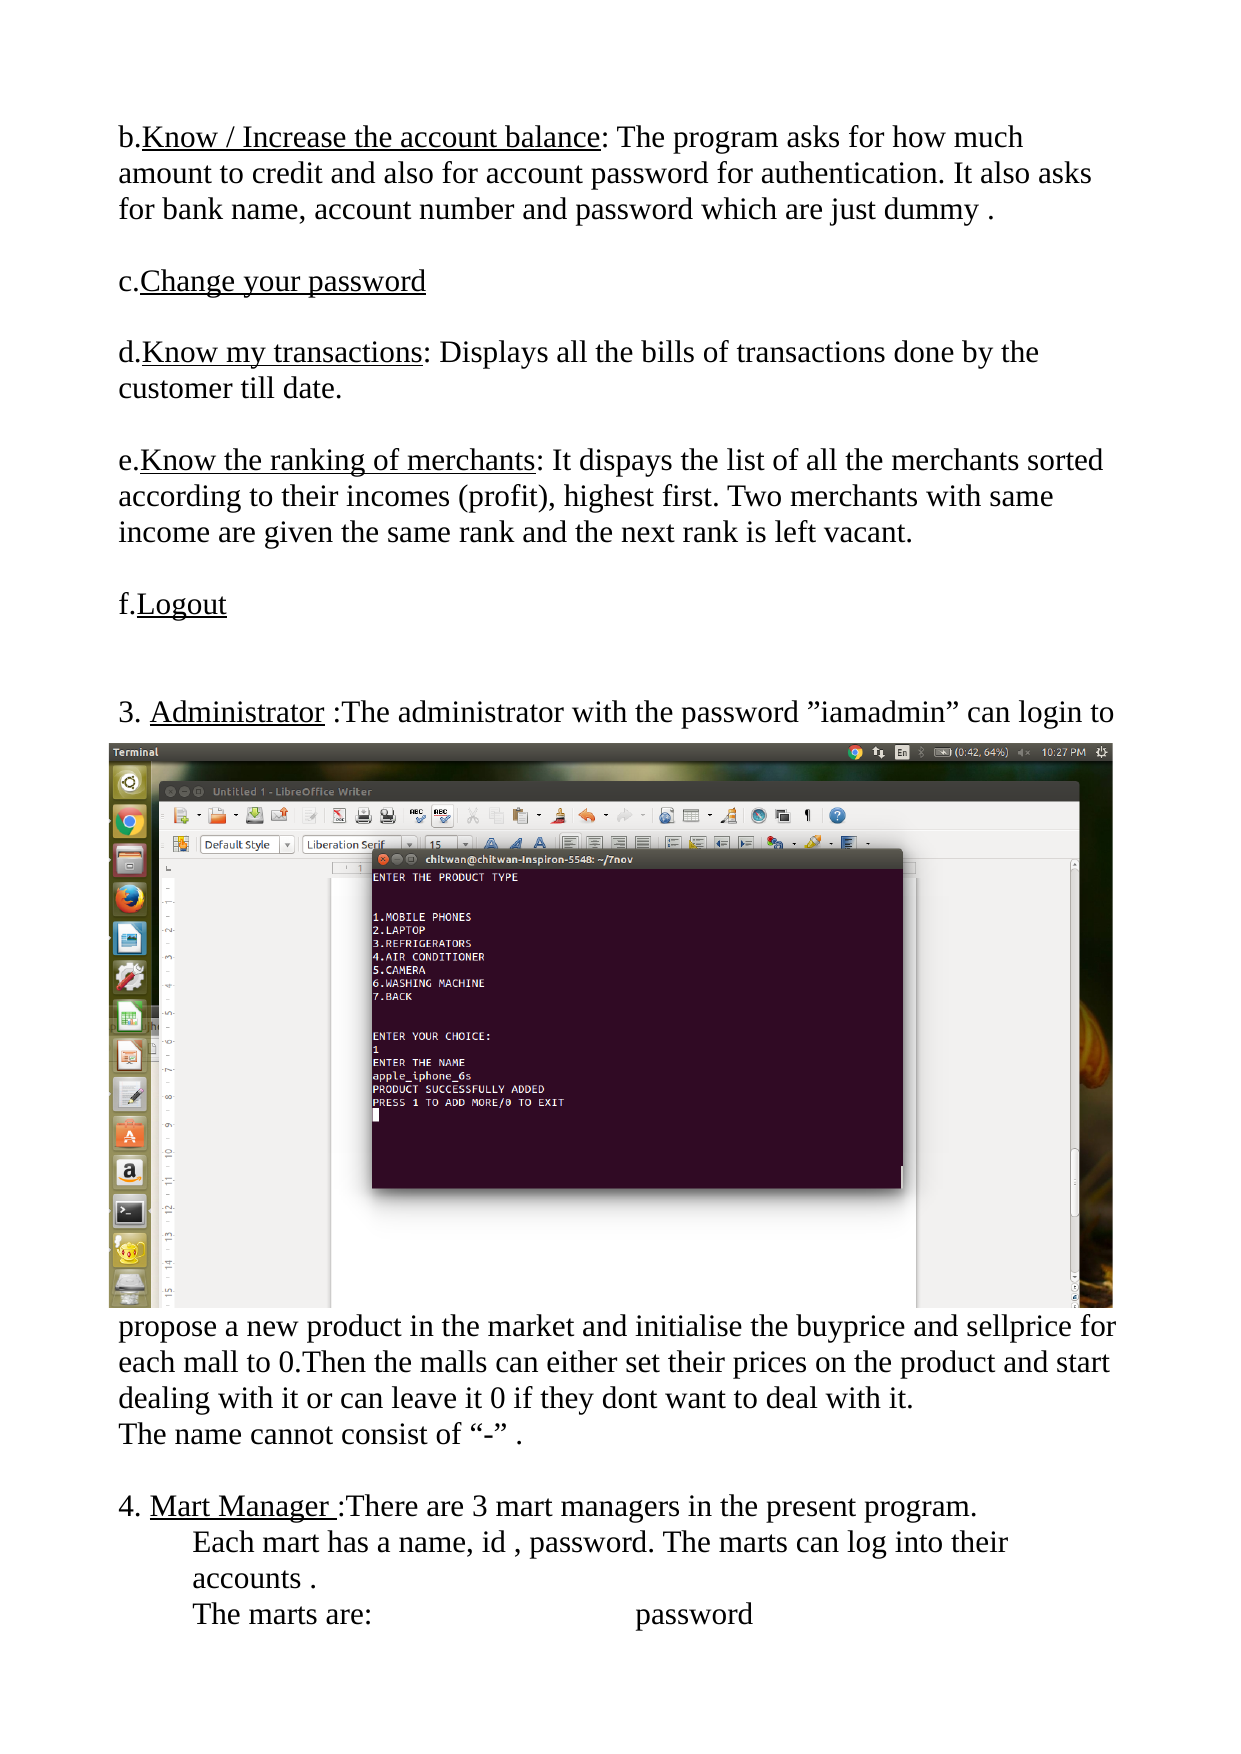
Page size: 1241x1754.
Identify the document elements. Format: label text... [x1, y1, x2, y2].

text The name cannot consist of “-” . [118, 1415, 1122, 1451]
text 3. Administrator :The administrator with the password ”iamadmin” can login to propose a new product in the market and initialise the buyprice and sellprice for each mall to 0.Then the malls can either set their prices on the product and start dealing with it or can leave it 0 if they dont want to deal with it. [118, 693, 1122, 1415]
text f.Logout [118, 585, 1122, 621]
text 4. Mart Manager :There are 3 mart managers in the present program. [118, 1487, 1122, 1523]
text e.Know the ranking of merchants: It dispays the list of all the merchants sorted according to their incomes (profit), highest first. Two merchants with same income are given the same rank and the next rank is left vacant. [118, 442, 1122, 549]
text b.Know / Increase the account balance: The program asks for how much amount to credit and also for account password for authentication. It also asks for bank name, account number and password which are just dummy . [118, 118, 1122, 226]
text Each mart has a name, id , password. The marts can log into their accounts . [118, 1523, 1122, 1595]
picture [108, 743, 1113, 1308]
text The marts are: password [118, 1595, 1122, 1631]
text c.Change your password [118, 262, 1122, 298]
text d.Know my transactions: Displays all the bills of transactions done by the customer till date. [118, 334, 1122, 406]
